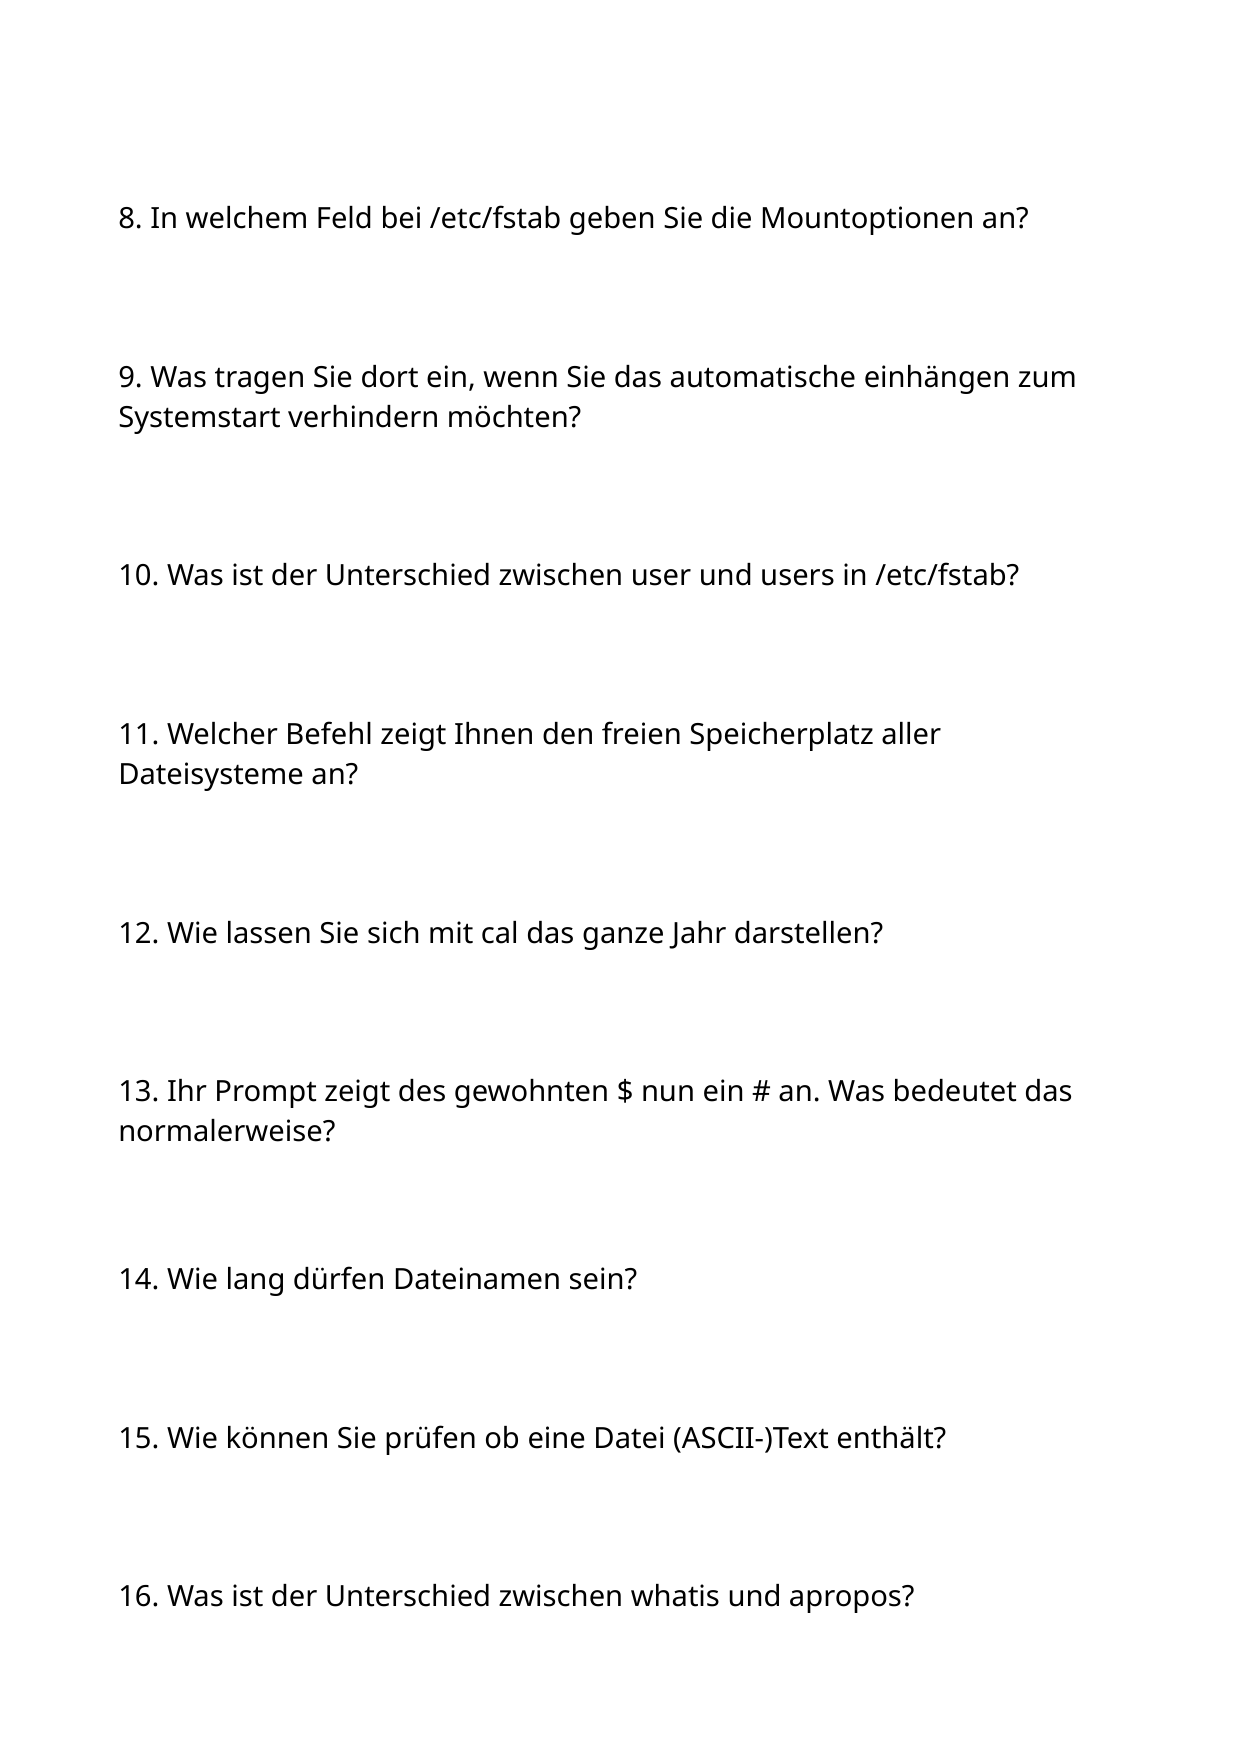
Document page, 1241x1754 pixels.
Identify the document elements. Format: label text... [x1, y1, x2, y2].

text 10. Was ist der Unterschied zwischen user und users in /etc/fstab? 11. Welcher Befehl zeigt Ihnen den freien Speicherplatz aller Dateisysteme an? 12. Wie lassen Sie sich mit cal das ganze Jahr darstellen? 13. Ihr Prompt zeigt des gewohnten $ nun ein # an. Was bedeutet das normalerweise? [118, 436, 1122, 1258]
text 16. Was ist der Unterschied zwischen whatis und apropos? [118, 1457, 1122, 1615]
text 14. Wie lang dürfen Dateinamen sein? 15. Wie können Sie prüfen ob eine Datei (ASCII-)Text enthält? [118, 1258, 1122, 1457]
text 8. In welchem Feld bei /etc/fstab geben Sie die Mountoptionen an? [118, 197, 1122, 317]
text 9. Was tragen Sie dort ein, wenn Sie das automatische einhängen zum Systemstart verhindern möchten? [118, 317, 1122, 436]
